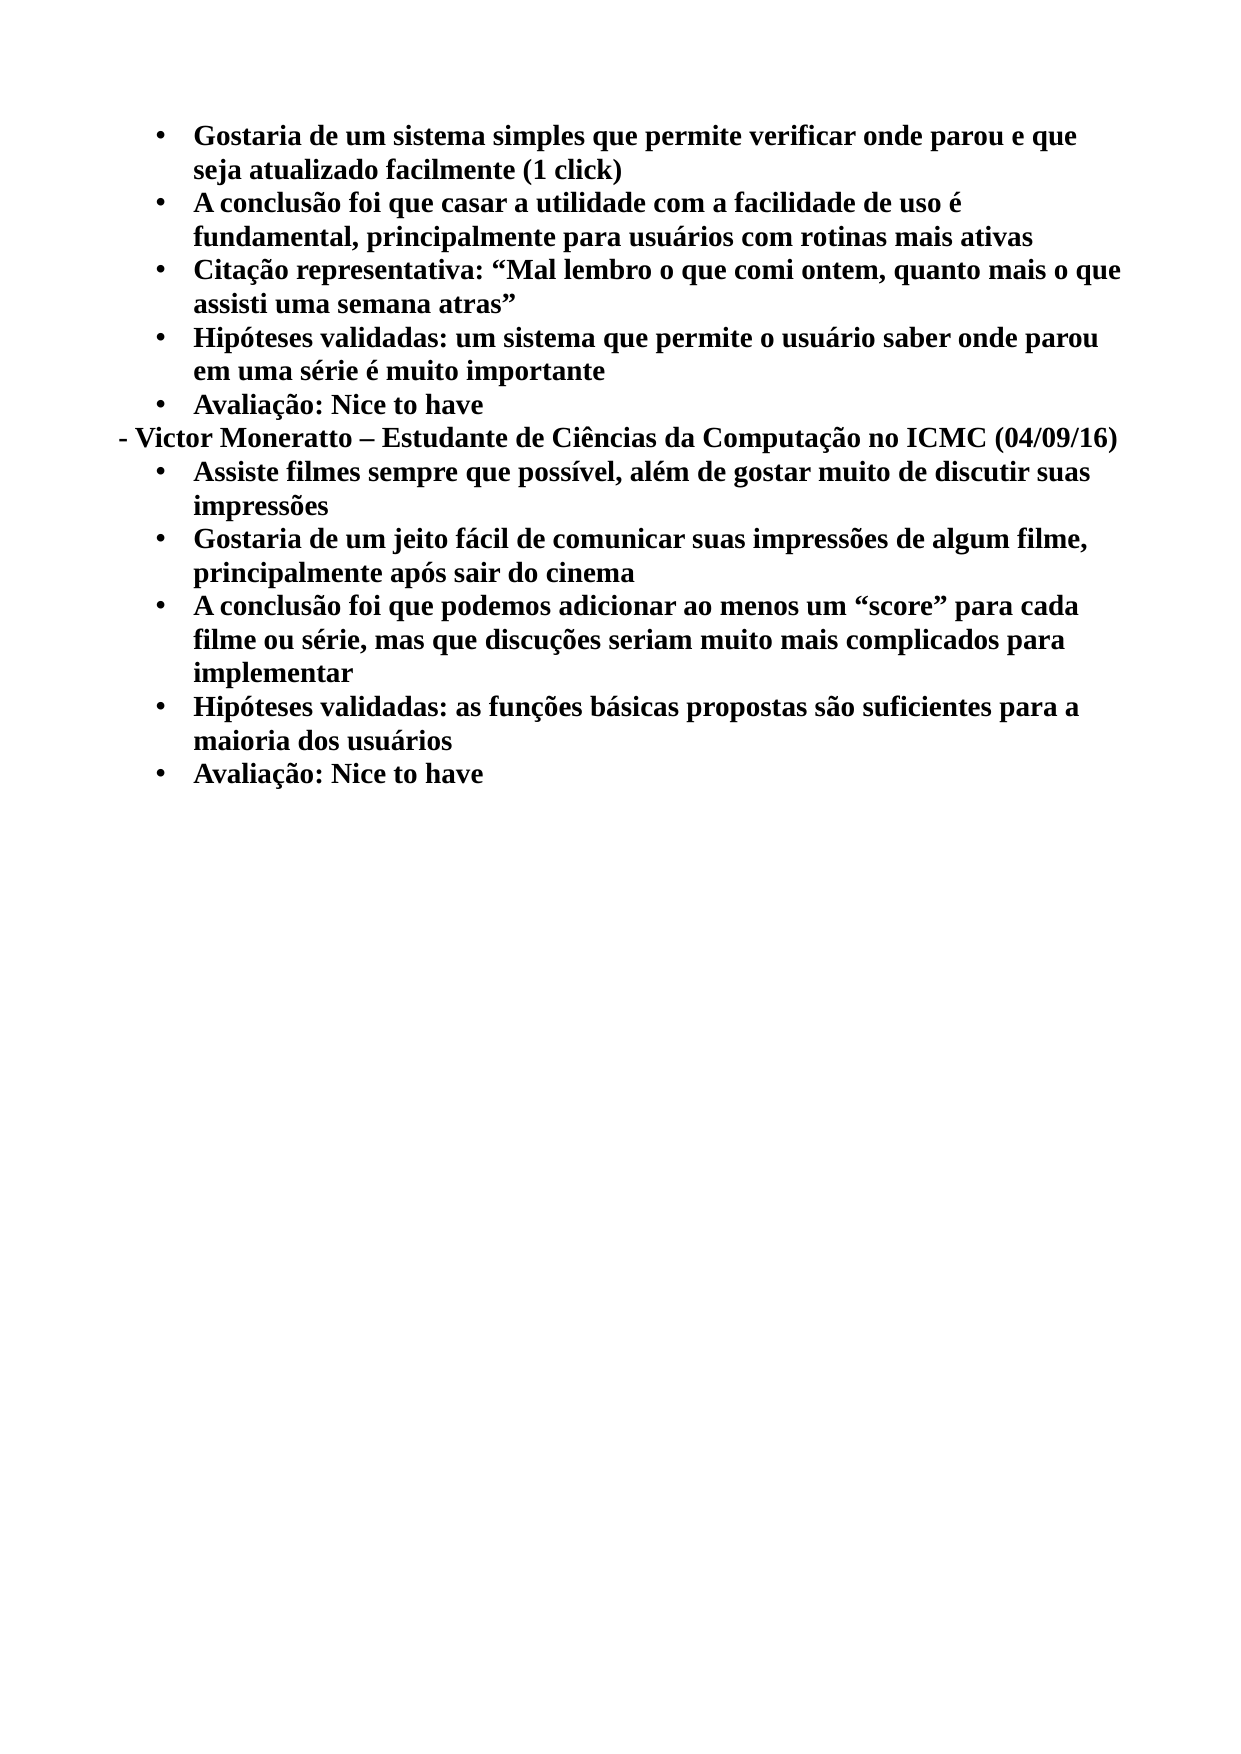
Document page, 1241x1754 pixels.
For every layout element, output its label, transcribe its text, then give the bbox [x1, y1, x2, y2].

list Hipóteses validadas: um sistema que permite o usuário saber onde parou em uma série é muito importante [156, 320, 1122, 387]
list A conclusão foi que podemos adicionar ao menos um “score” para cada filme ou série, mas que discuções seriam muito mais complicados para implementar [156, 588, 1122, 689]
list Citação representativa: “Mal lembro o que comi ontem, quanto mais o que assisti uma semana atras” [156, 252, 1122, 320]
list Avaliação: Nice to have [156, 756, 1122, 790]
list Assiste filmes sempre que possível, além de gostar muito de discutir suas impressões [156, 454, 1122, 521]
text - Victor Moneratto – Estudante de Ciências da Computação no ICMC (04/09/16) [118, 421, 1122, 454]
list Gostaria de um jeito fácil de comunicar suas impressões de algum filme, principalmente após sair do cinema [156, 521, 1122, 588]
list Hipóteses validadas: as funções básicas propostas são suficientes para a maioria dos usuários [156, 689, 1122, 756]
list Gostaria de um sistema simples que permite verificar onde parou e que seja atualizado facilmente (1 click) [156, 118, 1122, 185]
list Avaliação: Nice to have [156, 387, 1122, 421]
list A conclusão foi que casar a utilidade com a facilidade de uso é fundamental, principalmente para usuários com rotinas mais ativas [156, 185, 1122, 252]
